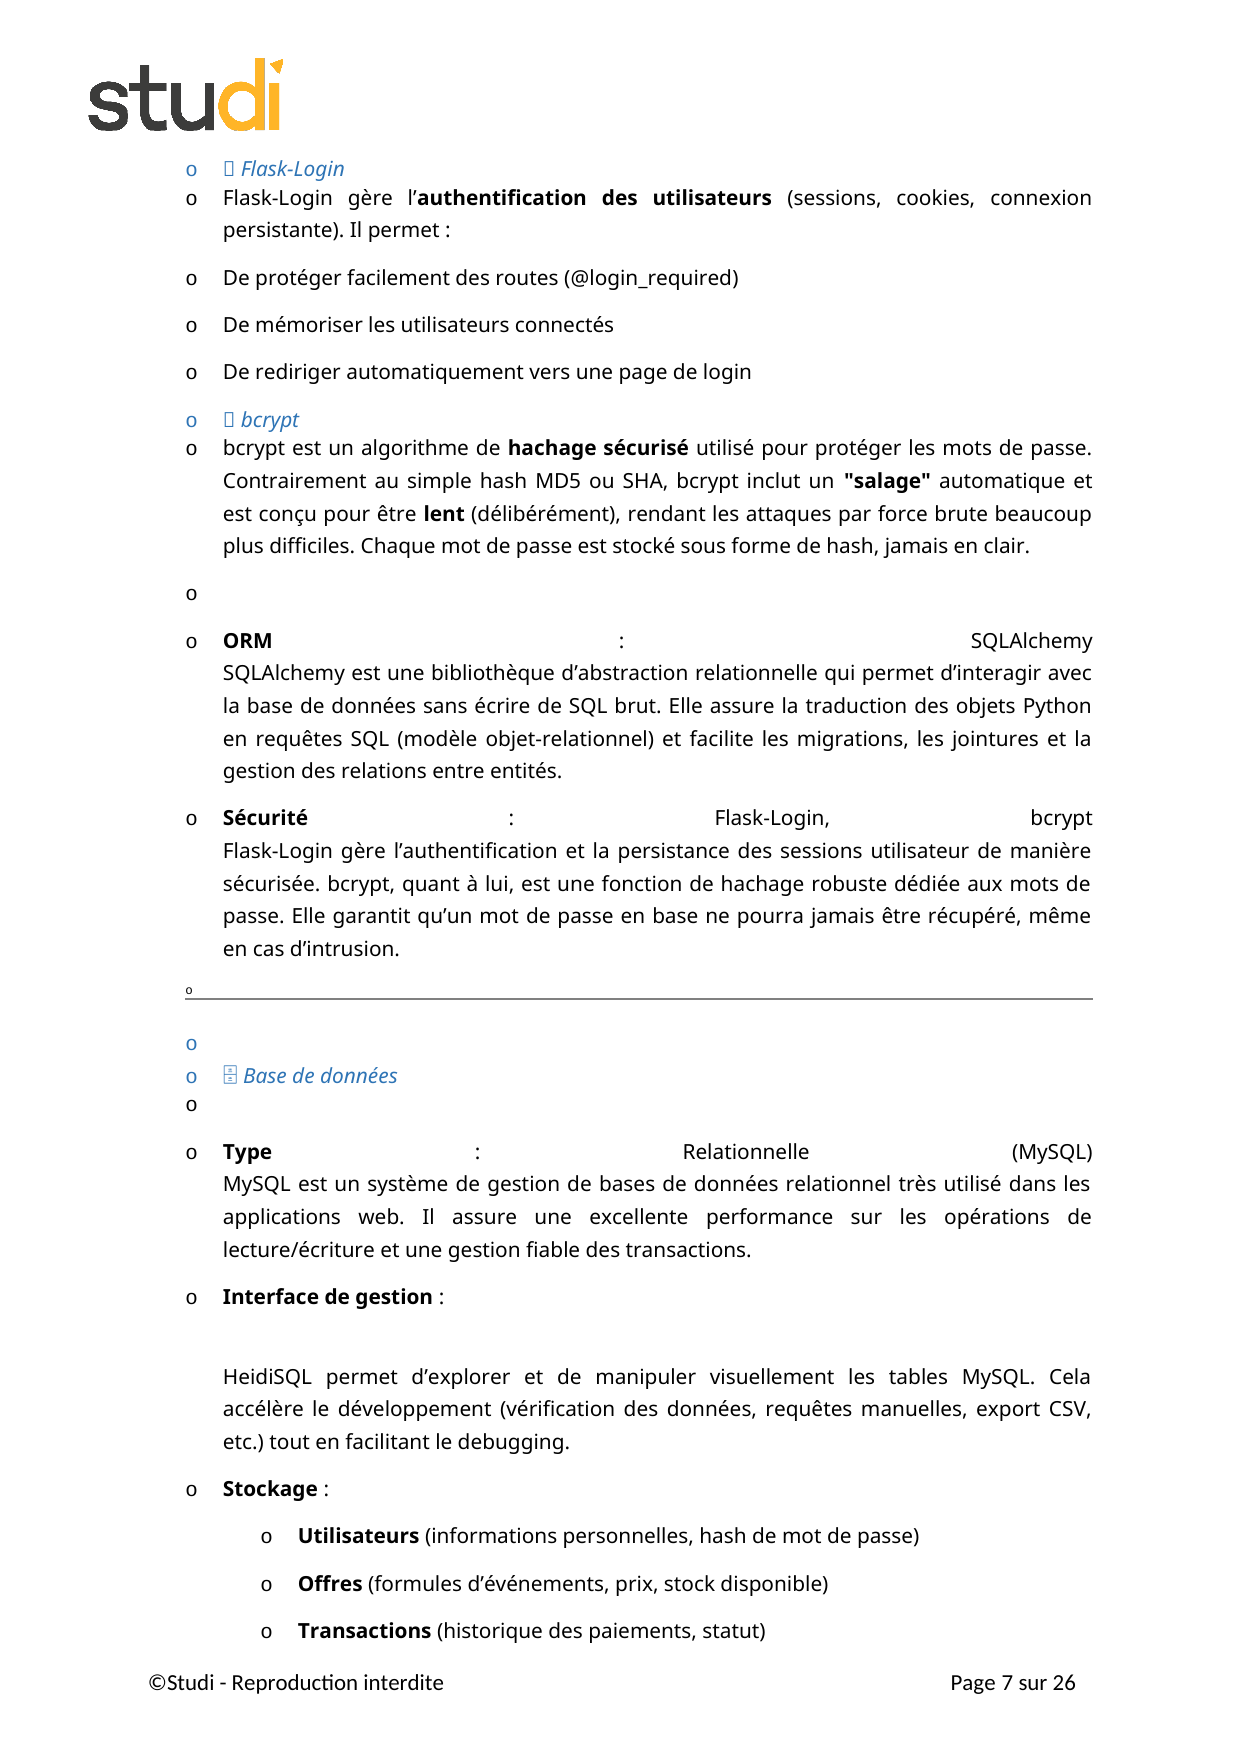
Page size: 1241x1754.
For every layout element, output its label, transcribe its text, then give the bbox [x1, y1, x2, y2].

list Transactions (historique des paiements, statut) [260, 1616, 1093, 1645]
list Stockage : [185, 1474, 1093, 1503]
list Utilisateurs (informations personnelles, hash de mot de passe) [260, 1522, 1093, 1550]
subtitle 🔹 Flask-Login [185, 154, 1093, 183]
list ORM : SQLAlchemy SQLAlchemy est une bibliothèque d’abstraction relationnelle qui permet d’interagir avec la base de données sans écrire de SQL brut. Elle assure la traduction des objets Python en requêtes SQL (modèle objet-relationnel) et facilite les migrations, les jointures et la gestion des relations entre entités. [185, 626, 1093, 785]
list Flask-Login gère l’authentification des utilisateurs (sessions, cookies, connexion persistante). Il permet : [185, 183, 1093, 244]
subtitle 🗄️ Base de données [185, 1061, 1093, 1089]
subtitle 🔹 bcrypt [185, 405, 1093, 433]
list De mémoriser les utilisateurs connectés [185, 310, 1093, 339]
list De protéger facilement des routes (@login_required) [185, 263, 1093, 291]
picture [88, 58, 283, 131]
list De rediriger automatiquement vers une page de login [185, 357, 1093, 386]
list HeidiSQL permet d’explorer et de manipuler visuellement les tables MySQL. Cela accélère le développement (vérification des données, requêtes manuelles, export CSV, etc.) tout en facilitant le debugging. [185, 1329, 1093, 1456]
list Offres (formules d’événements, prix, stock disponible) [260, 1569, 1093, 1598]
list Interface de gestion : [185, 1282, 1093, 1310]
list Sécurité : Flask-Login, bcrypt Flask-Login gère l’authentification et la persistance des sessions utilisateur de manière sécurisée. bcrypt, quant à lui, est une fonction de hachage robuste dédiée aux mots de passe. Elle garantit qu’un mot de passe en base ne pourra jamais être récupéré, même en cas d’intrusion. [185, 803, 1093, 962]
list Type : Relationnelle (MySQL) MySQL est un système de gestion de bases de données relationnel très utilisé dans les applications web. Il assure une excellente performance sur les opérations de lecture/écriture et une gestion fiable des transactions. [185, 1137, 1093, 1263]
list bcrypt est un algorithme de hachage sécurisé utilisé pour protéger les mots de passe. Contrairement au simple hash MD5 ou SHA, bcrypt inclut un "salage" automatique et est conçu pour être lent (délibérément), rendant les attaques par force brute beaucoup plus difficiles. Chaque mot de passe est stocké sous forme de hash, jamais en clair. [185, 433, 1093, 560]
